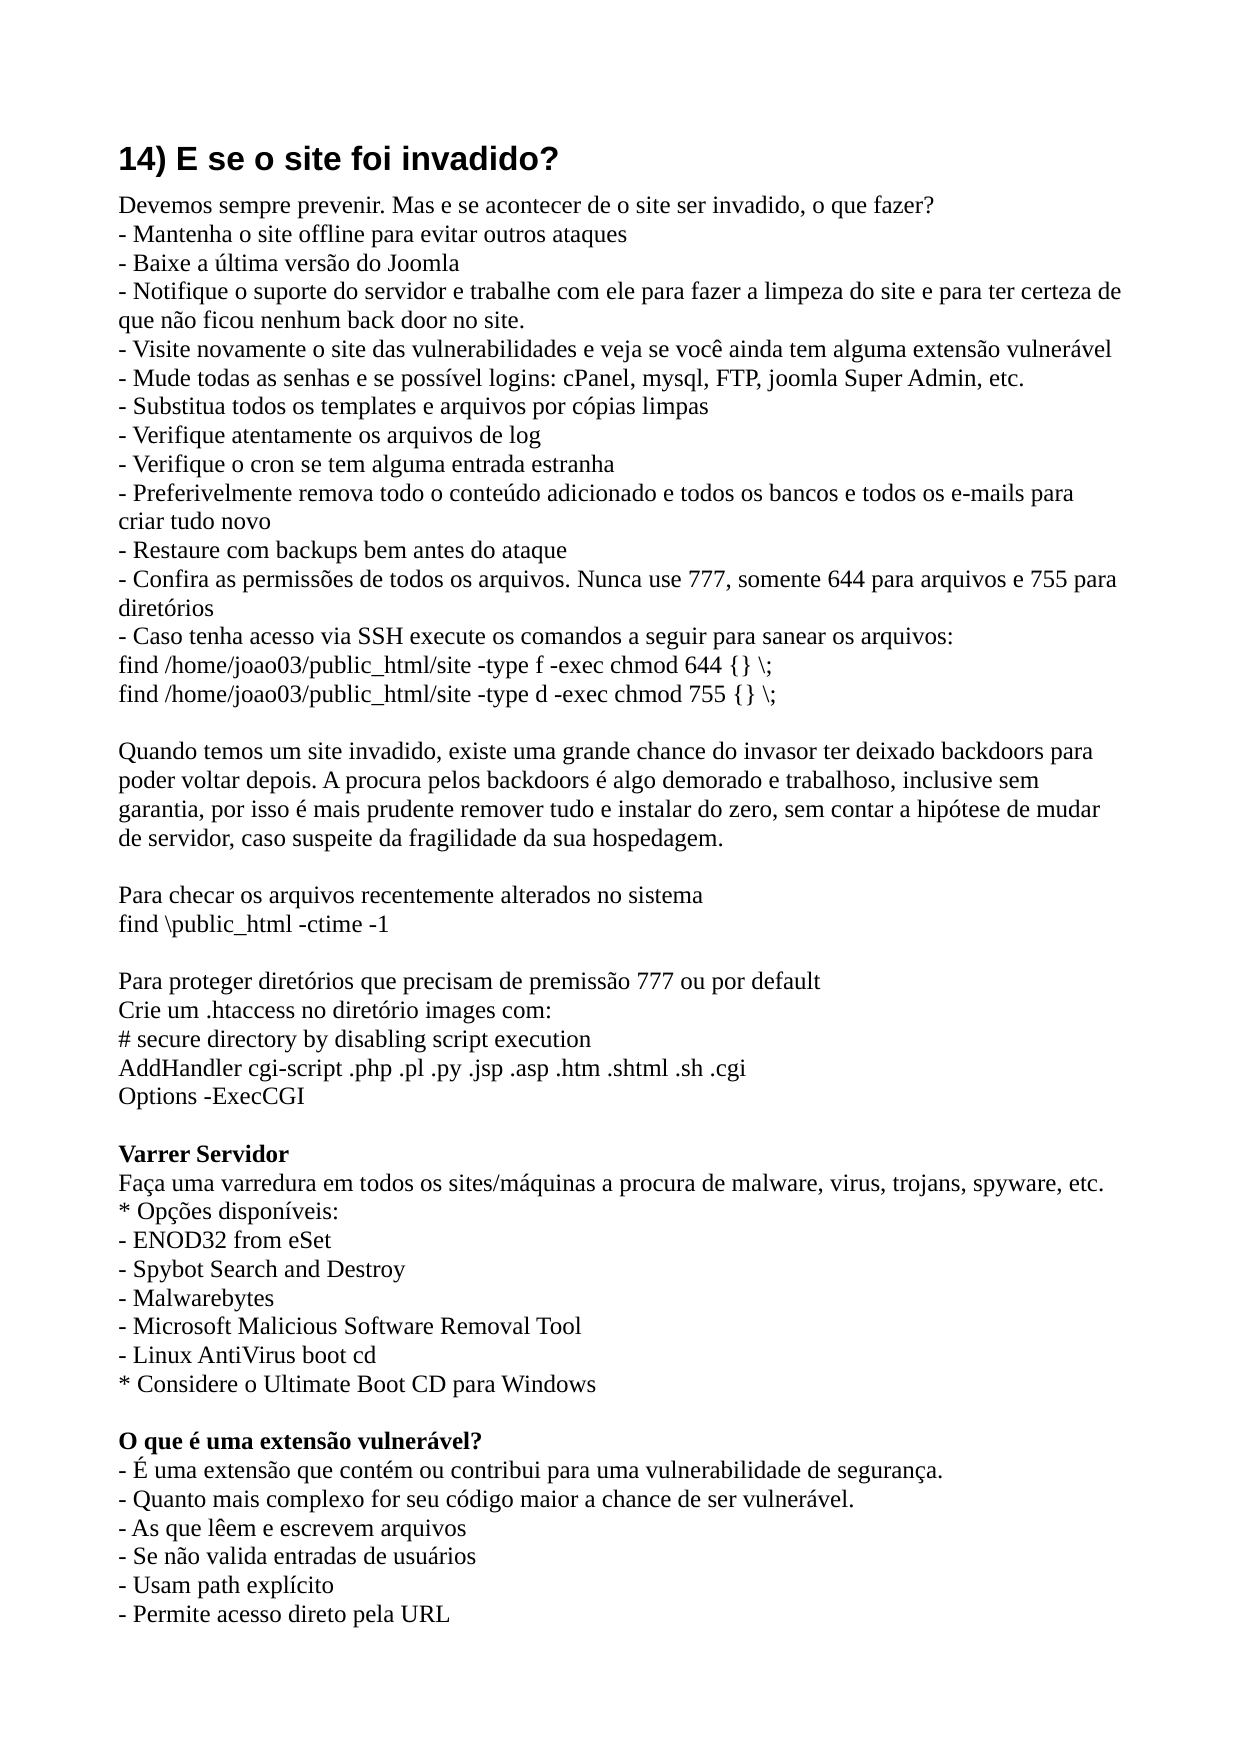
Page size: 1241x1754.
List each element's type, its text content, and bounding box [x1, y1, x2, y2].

text find \public_html -ctime -1 [118, 909, 1122, 938]
text - As que lêem e escrevem arquivos [118, 1513, 1122, 1541]
text - É uma extensão que contém ou contribui para uma vulnerabilidade de segurança. [118, 1455, 1122, 1484]
text - Notifique o suporte do servidor e trabalhe com ele para fazer a limpeza do site e para ter certeza de [118, 276, 1122, 305]
text - Baixe a última versão do Joomla [118, 248, 1122, 276]
text - Restaure com backups bem antes do ataque [118, 535, 1122, 564]
text - Linux AntiVirus boot cd [118, 1340, 1122, 1369]
text de servidor, caso suspeite da fragilidade da sua hospedagem. [118, 823, 1122, 851]
text - Spybot Search and Destroy [118, 1254, 1122, 1283]
text - Usam path explícito [118, 1570, 1122, 1599]
text - Verifique atentamente os arquivos de log [118, 420, 1122, 449]
text - Caso tenha acesso via SSH execute os comandos a seguir para sanear os arquivos: [118, 621, 1122, 650]
text garantia, por isso é mais prudente remover tudo e instalar do zero, sem contar a hipótese de mudar [118, 794, 1122, 823]
text Para checar os arquivos recentemente alterados no sistema [118, 880, 1122, 909]
text find /home/joao03/public_html/site -type f -exec chmod 644 {} \; [118, 650, 1122, 679]
text criar tudo novo [118, 506, 1122, 535]
text Quando temos um site invadido, existe uma grande chance do invasor ter deixado backdoors para [118, 736, 1122, 765]
text - Permite acesso direto pela URL [118, 1599, 1122, 1628]
text Faça uma varredura em todos os sites/máquinas a procura de malware, virus, trojans, spyware, etc. [118, 1168, 1122, 1196]
text - Quanto mais complexo for seu código maior a chance de ser vulnerável. [118, 1484, 1122, 1513]
text Crie um .htaccess no diretório images com: [118, 995, 1122, 1024]
text * Considere o Ultimate Boot CD para Windows [118, 1369, 1122, 1398]
text - Mude todas as senhas e se possível logins: cPanel, mysql, FTP, joomla Super Admin, etc. [118, 363, 1122, 391]
text Options -ExecCGI [118, 1081, 1122, 1110]
text - Se não valida entradas de usuários [118, 1541, 1122, 1570]
subtitle 14) E se o site foi invadido? [118, 139, 1122, 178]
text find /home/joao03/public_html/site -type d -exec chmod 755 {} \; [118, 679, 1122, 708]
text - Confira as permissões de todos os arquivos. Nunca use 777, somente 644 para arquivos e 755 para [118, 564, 1122, 593]
text Devemos sempre prevenir. Mas e se acontecer de o site ser invadido, o que fazer? [118, 190, 1122, 219]
text Varrer Servidor [118, 1139, 1122, 1168]
text - Microsoft Malicious Software Removal Tool [118, 1311, 1122, 1340]
text - ENOD32 from eSet [118, 1225, 1122, 1254]
text Para proteger diretórios que precisam de premissão 777 ou por default [118, 966, 1122, 995]
text * Opções disponíveis: [118, 1196, 1122, 1225]
text que não ficou nenhum back door no site. [118, 305, 1122, 334]
text - Verifique o cron se tem alguma entrada estranha [118, 449, 1122, 478]
text - Malwarebytes [118, 1283, 1122, 1311]
text - Mantenha o site offline para evitar outros ataques [118, 219, 1122, 248]
text - Preferivelmente remova todo o conteúdo adicionado e todos os bancos e todos os e-mails para [118, 478, 1122, 506]
text - Substitua todos os templates e arquivos por cópias limpas [118, 391, 1122, 420]
text diretórios [118, 593, 1122, 621]
text O que é uma extensão vulnerável? [118, 1426, 1122, 1455]
text - Visite novamente o site das vulnerabilidades e veja se você ainda tem alguma extensão vulnerável [118, 334, 1122, 363]
text poder voltar depois. A procura pelos backdoors é algo demorado e trabalhoso, inclusive sem [118, 765, 1122, 794]
text # secure directory by disabling script execution [118, 1024, 1122, 1053]
text AddHandler cgi-script .php .pl .py .jsp .asp .htm .shtml .sh .cgi [118, 1053, 1122, 1081]
